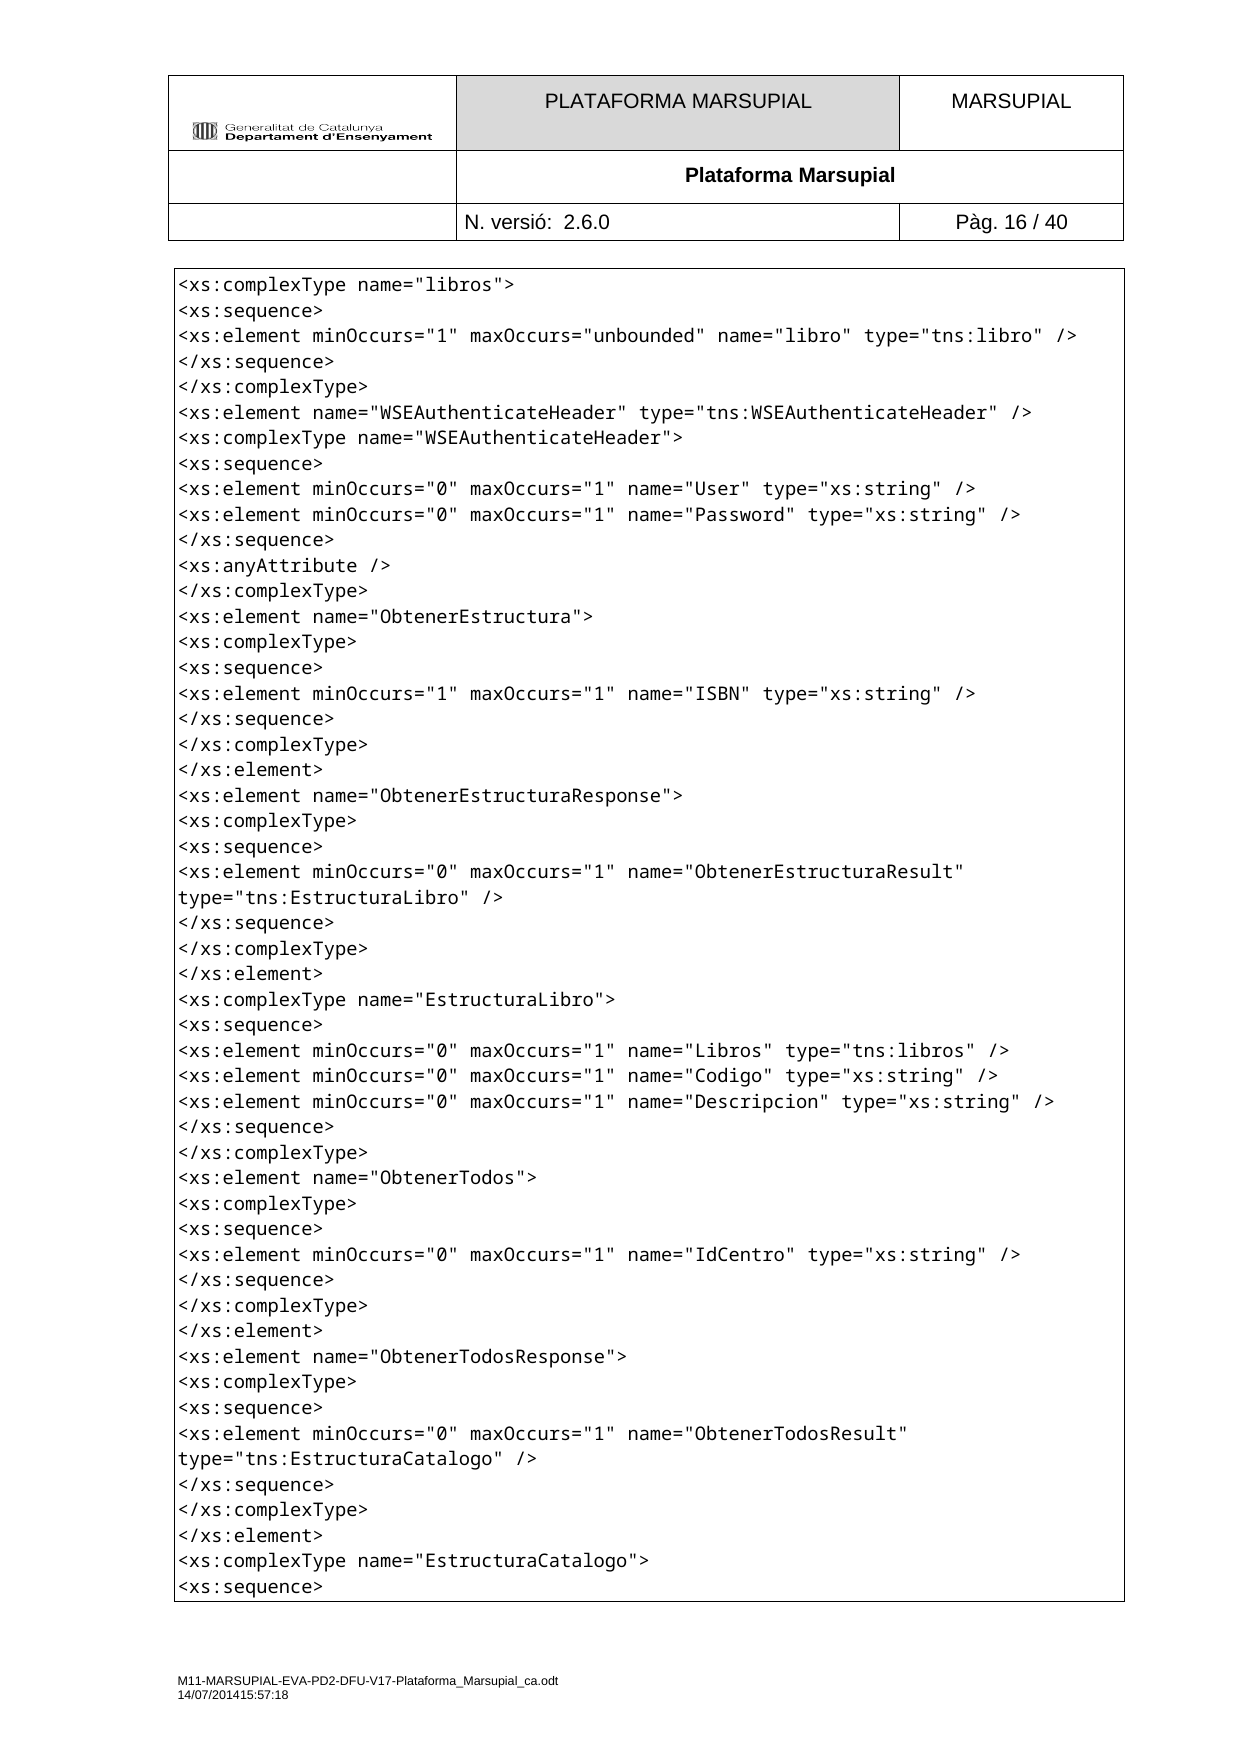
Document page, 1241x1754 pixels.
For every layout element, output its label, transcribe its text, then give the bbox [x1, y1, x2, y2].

text <xs:element minOccurs="0" maxOccurs="1" name="Libros" type="tns:libros" /> [177, 1037, 1122, 1063]
text <xs:element minOccurs="1" maxOccurs="unbounded" name="libro" type="tns:libro" /> [177, 322, 1122, 348]
text <xs:sequence> [177, 833, 1122, 858]
text </xs:element> [177, 961, 1122, 986]
text <xs:sequence> [177, 1394, 1122, 1420]
text <xs:complexType> [177, 1369, 1122, 1394]
text </xs:element> [177, 756, 1122, 782]
text <xs:element minOccurs="0" maxOccurs="1" name="Codigo" type="xs:string" /> [177, 1063, 1122, 1088]
text <xs:complexType name="libros"> [175, 269, 1124, 297]
text <xs:complexType> [177, 807, 1122, 833]
text <xs:sequence> [177, 1012, 1122, 1037]
text </xs:complexType> [177, 731, 1122, 756]
text </xs:complexType> [177, 935, 1122, 961]
text <xs:element minOccurs="0" maxOccurs="1" name="ObtenerTodosResult" type="tns:EstructuraCatalogo" /> [177, 1420, 1122, 1471]
text <xs:sequence> [175, 1570, 1124, 1601]
text <xs:element name="ObtenerTodos"> [177, 1165, 1122, 1190]
text <xs:complexType name="EstructuraLibro"> [177, 986, 1122, 1012]
text <xs:complexType> [177, 629, 1122, 654]
text </xs:complexType> [177, 1496, 1122, 1522]
text <xs:sequence> [177, 654, 1122, 680]
text <xs:element name="ObtenerTodosResponse"> [177, 1343, 1122, 1369]
text </xs:sequence> [177, 909, 1122, 935]
text <xs:sequence> [177, 297, 1122, 322]
text <xs:element minOccurs="0" maxOccurs="1" name="Password" type="xs:string" /> [177, 501, 1122, 527]
text </xs:complexType> [177, 373, 1122, 399]
text </xs:element> [177, 1522, 1122, 1547]
text </xs:sequence> [177, 1267, 1122, 1292]
text </xs:complexType> [177, 1139, 1122, 1165]
text <xs:complexType name="WSEAuthenticateHeader"> [177, 424, 1122, 450]
text <xs:element minOccurs="0" maxOccurs="1" name="ObtenerEstructuraResult" type="tns:EstructuraLibro" /> [177, 858, 1122, 909]
text </xs:element> [177, 1318, 1122, 1343]
text <xs:sequence> [177, 450, 1122, 476]
text <xs:complexType name="EstructuraCatalogo"> [177, 1547, 1122, 1570]
text <xs:element minOccurs="0" maxOccurs="1" name="User" type="xs:string" /> [177, 476, 1122, 501]
text <xs:element name="ObtenerEstructuraResponse"> [177, 782, 1122, 807]
text </xs:sequence> [177, 1114, 1122, 1139]
text <xs:element minOccurs="1" maxOccurs="1" name="ISBN" type="xs:string" /> [177, 680, 1122, 705]
text <xs:element name="WSEAuthenticateHeader" type="tns:WSEAuthenticateHeader" /> [177, 399, 1122, 424]
text <xs:sequence> [177, 1216, 1122, 1241]
text </xs:complexType> [177, 578, 1122, 603]
text </xs:sequence> [177, 1471, 1122, 1496]
text <xs:anyAttribute /> [177, 552, 1122, 578]
text <xs:element minOccurs="0" maxOccurs="1" name="IdCentro" type="xs:string" /> [177, 1241, 1122, 1267]
text </xs:sequence> [177, 527, 1122, 552]
text </xs:complexType> [177, 1292, 1122, 1318]
text <xs:complexType> [177, 1190, 1122, 1216]
text <xs:element minOccurs="0" maxOccurs="1" name="Descripcion" type="xs:string" /> [177, 1088, 1122, 1114]
text </xs:sequence> [177, 348, 1122, 373]
text </xs:sequence> [177, 705, 1122, 731]
text <xs:element name="ObtenerEstructura"> [177, 603, 1122, 629]
